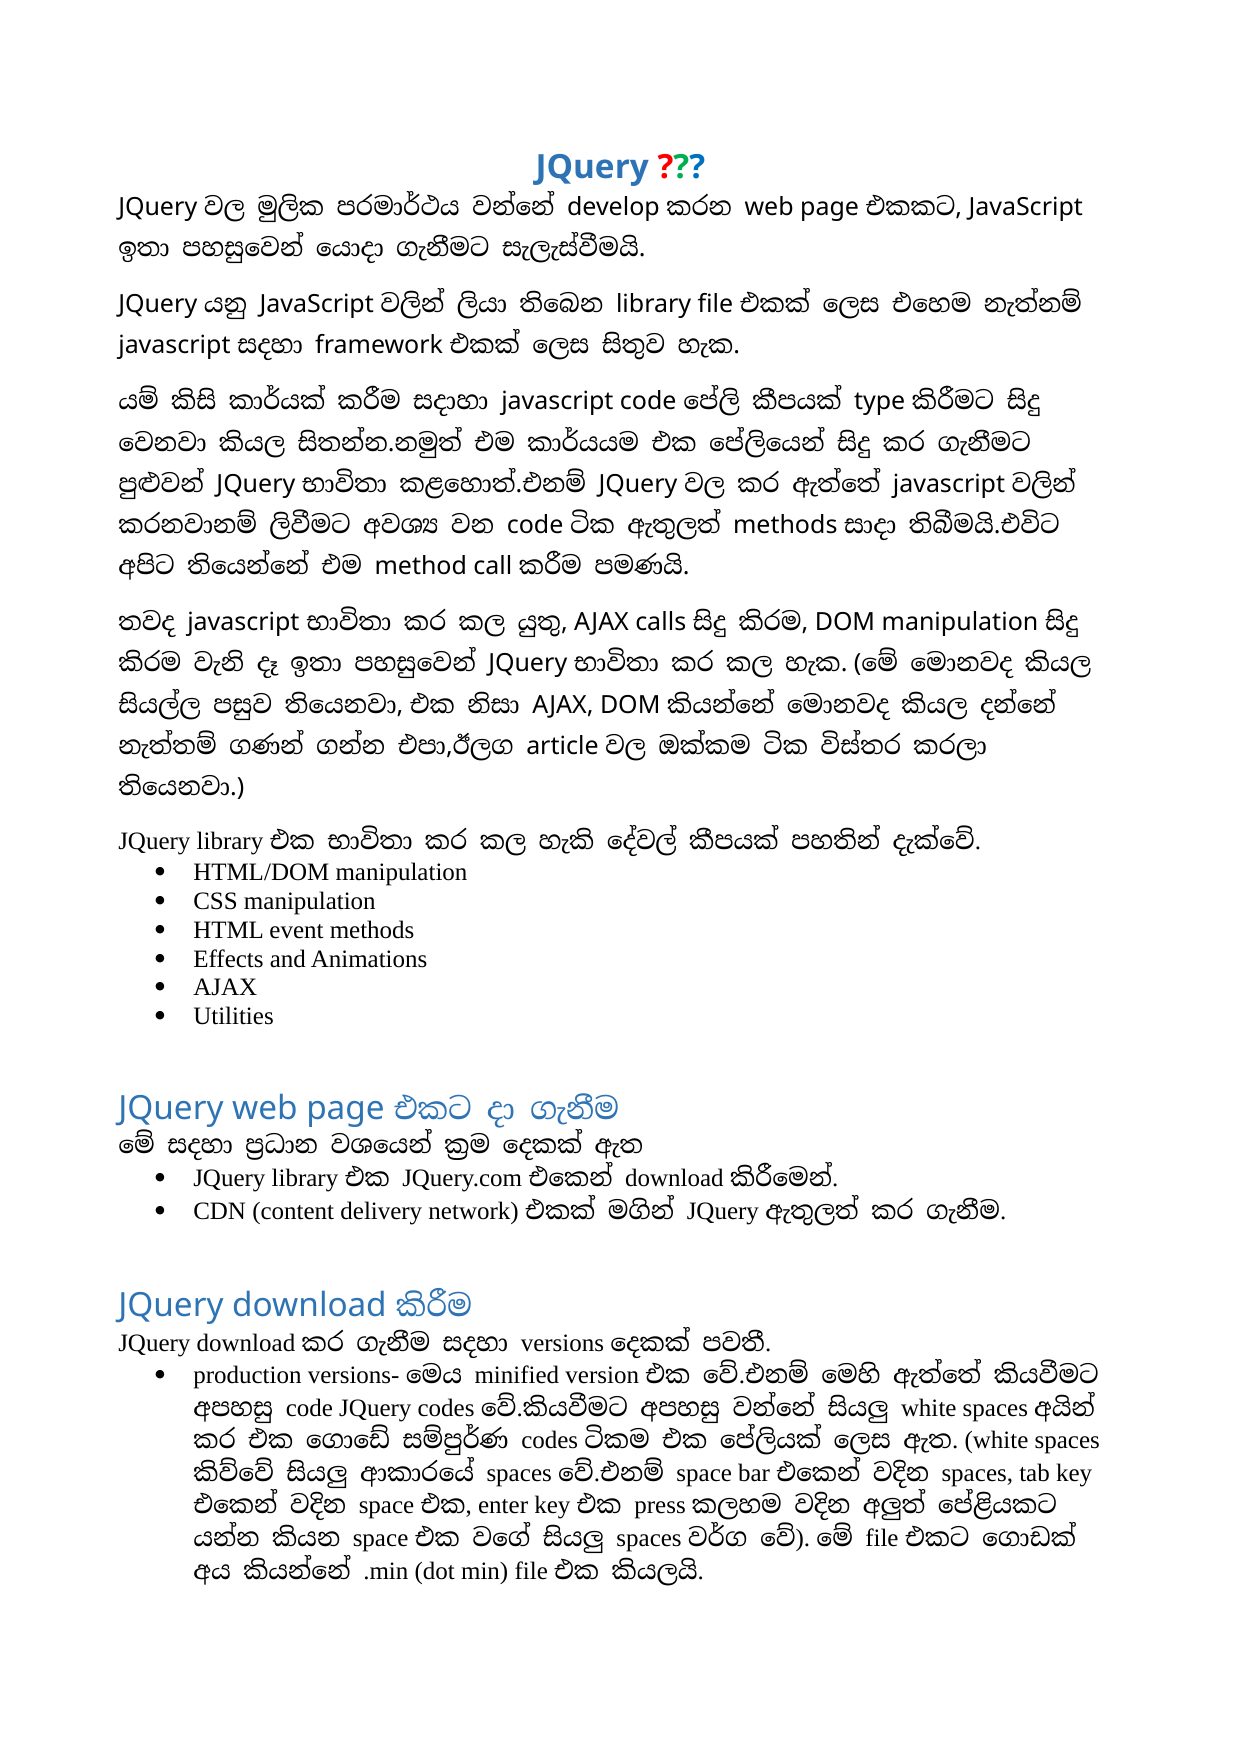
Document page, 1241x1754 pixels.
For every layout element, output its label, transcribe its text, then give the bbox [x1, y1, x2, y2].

list JQuery library එක JQuery.com එකෙන් download කිරීමෙන්. [156, 1162, 1122, 1194]
text JQuery library එක භාවිතා කර කල හැකි දේවල් කීපයක් පහතින් දැක්වේ. [118, 825, 1122, 857]
subtitle JQuery ??? [118, 143, 1122, 188]
list production versions- මෙය minified version එක වේ.එනම් මෙහි ඇත්තේ කියවීමට අපහසු code JQuery codes වේ.කියවීමට අපහසු වන්නේ සියලු white spaces අයින් කර එක ගොඩේ සම්පුර්ණ codes ටිකම එක පේලියක් ලෙස ඇත. (white spaces කිව්වේ සියලු ආකාරයේ spaces වේ.එනම් space bar එකෙන් වදින spaces, tab key එකෙන් වදින space එක, enter key එක press කලහම වදින අලුත් පේළියකට යන්න කියන space එක වගේ සියලු spaces වර්ග වේ). මේ file එකට ගොඩක් අය කියන්නේ .min (dot min) file එක කියලයි. [156, 1359, 1122, 1587]
list CDN (content delivery network) එකක් මගින් JQuery ඇතුලත් කර ගැනීම. [156, 1194, 1122, 1227]
subtitle JQuery web page එකට දා ගැනීම [118, 1084, 1122, 1129]
text JQuery වල මුලික පරමාර්ථය වන්නේ develop කරන web page එකකට, JavaScript ඉතා පහසුවෙන් යොදා ගැනීමට සැලැස්වීමයි. [118, 188, 1122, 264]
list Effects and Animations [156, 944, 1122, 972]
list CSS manipulation [156, 886, 1122, 915]
text තවද javascript භාවිතා කර කල යුතු, AJAX calls සිදු කිරම, DOM manipulation සිදු කිරම වැනි දෑ ඉතා පහසුවෙන් JQuery භාවිතා කර කල හැක. (මේ මොනවද කියල සියල්ල පසුව තියෙනවා, එක නිසා AJAX, DOM කියන්නේ මොනවද කියල දන්නේ නැත්තම් ගණන් ගන්න එපා,ඊලග article වල ඔක්කම ටික විස්තර කරලා තියෙනවා.) [118, 604, 1122, 803]
text JQuery යනු JavaScript වලින් ලියා තිබෙන library file එකක් ලෙස එහෙම නැත්නම් javascript සදහා framework එකක් ලෙස සිතුව හැක. [118, 286, 1122, 361]
text JQuery download කර ගැනීම සදහා versions දෙකක් පවතී. [118, 1326, 1122, 1359]
subtitle JQuery download කිරීම [118, 1281, 1122, 1326]
list HTML event methods [156, 915, 1122, 944]
list HTML/DOM manipulation [156, 857, 1122, 886]
list AJAX [156, 972, 1122, 1001]
text මේ සදහා ප්‍රධාන වශයෙන් ක්‍රම දෙකක් ඇත [118, 1129, 1122, 1162]
list Utilities [156, 1001, 1122, 1030]
text යම් කිසි කාර්යක් කරීම සදාහා javascript code පේලි කීපයක් type කිරීමට සිදු වෙනවා කියල සිතන්න.නමුත් එම කාර්යයම එක පේලියෙන් සිදු කර ගැනීමට පුළුවන් JQuery භාවිතා කළහොත්.එනම් JQuery වල කර ඇත්තේ javascript වලින් කරනවානම් ලිවීමට අවශ්‍ය වන code ටික ඇතුලත් methods සාදා තිබීමයි.එවිට අපිට තියෙන්නේ එම method call කරීම පමණයි. [118, 383, 1122, 582]
